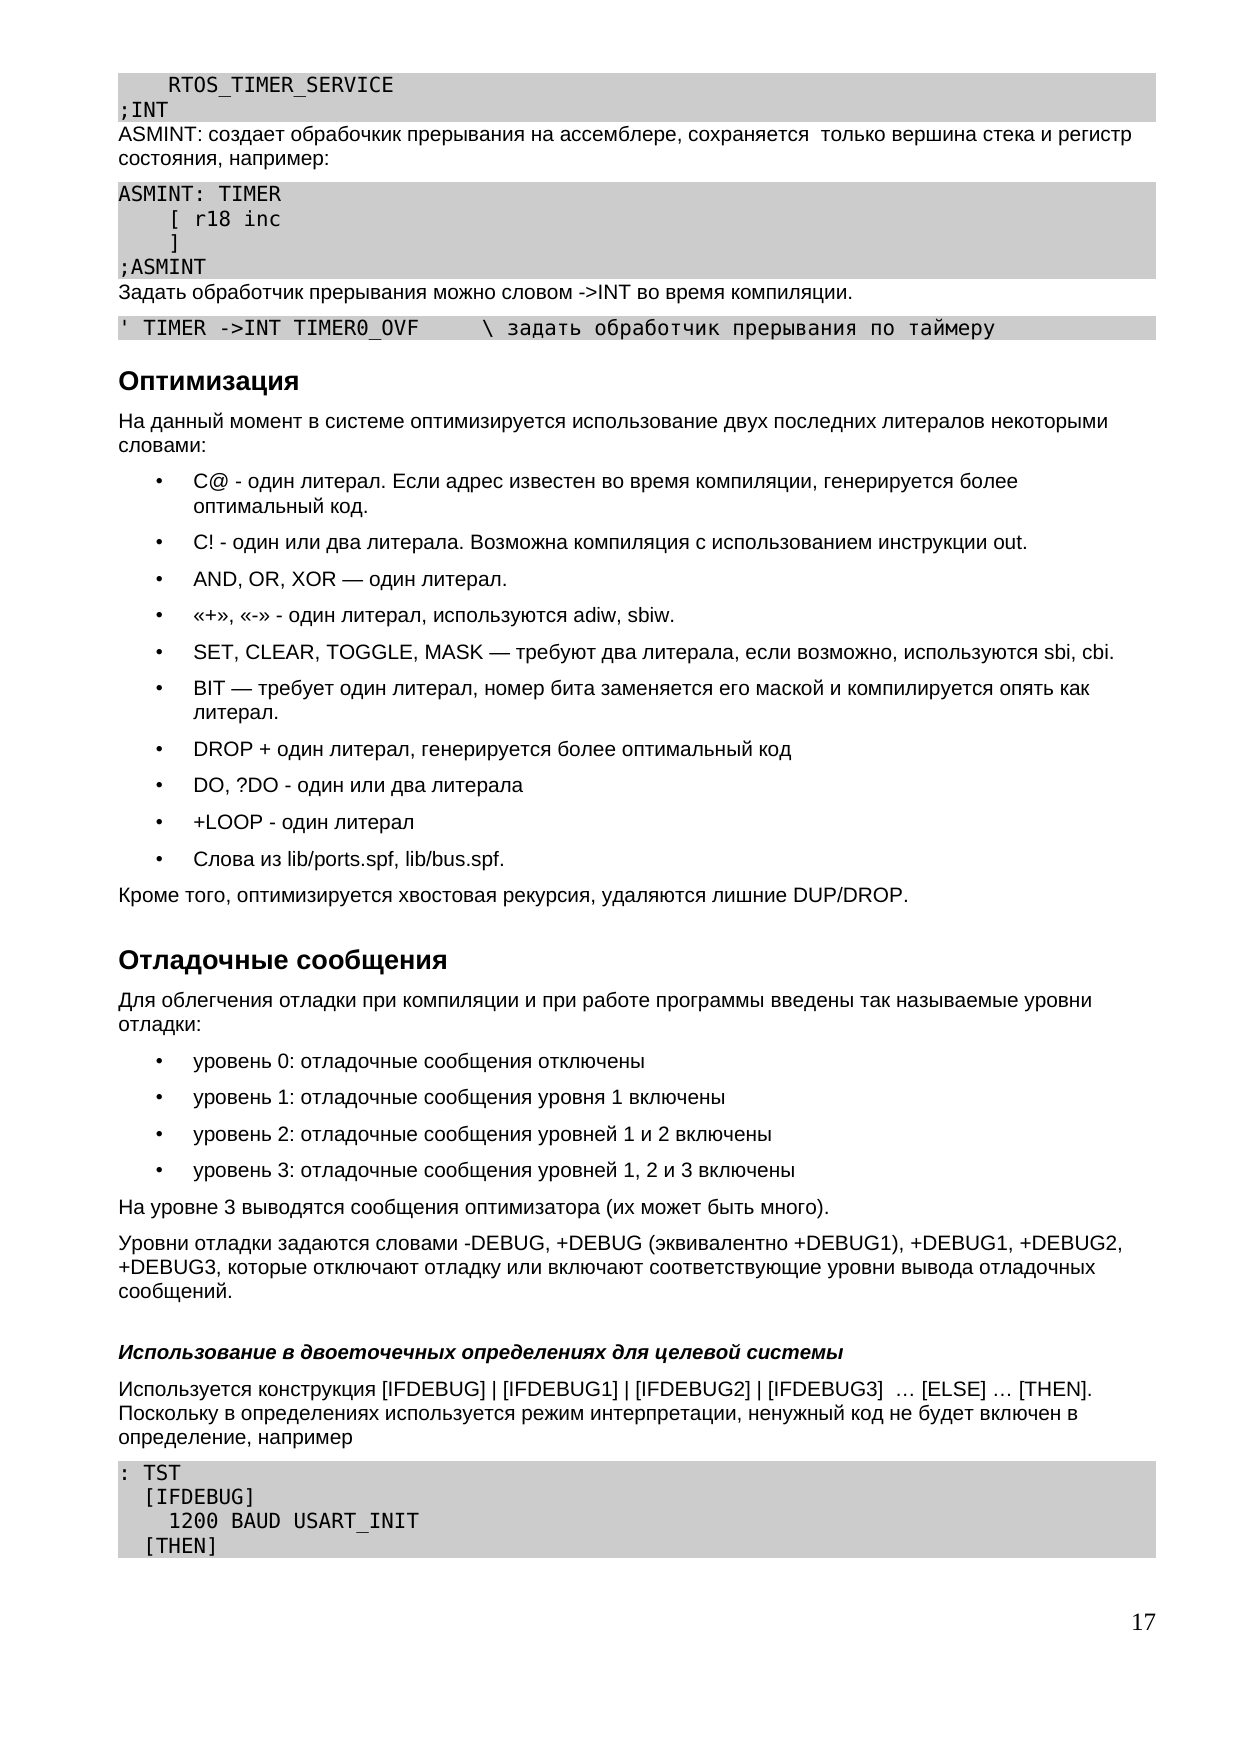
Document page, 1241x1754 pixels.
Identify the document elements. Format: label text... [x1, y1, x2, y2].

text ;ASMINT [118, 255, 1156, 279]
list DROP + один литерал, генерируется более оптимальный код [156, 737, 1156, 761]
list уровень 1: отладочные сообщения уровня 1 включены [156, 1085, 1156, 1109]
list DO, ?DO - один или два литерала [156, 773, 1156, 797]
list уровень 2: отладочные сообщения уровней 1 и 2 включены [156, 1122, 1156, 1146]
subtitle Отладочные сообщения [118, 944, 1156, 976]
text ' TIMER ->INT TIMER0_OVF \ задать обработчик прерывания по таймеру [118, 316, 1156, 340]
list +LOOP - один литерал [156, 810, 1156, 834]
text [THEN] [231, 1534, 1156, 1558]
text ASMINT: создает обрабочкик прерывания на ассемблере, сохраняется только вершина стека и регистр состояния, например: [118, 122, 1156, 170]
text [ r18 inc [118, 207, 1156, 231]
text Используется конструкция [IFDEBUG] | [IFDEBUG1] | [IFDEBUG2] | [IFDEBUG3] … [ELSE] … [THEN]. Поскольку в определениях используется режим интерпретации, ненужный код не будет включен в определение, например [118, 1377, 1156, 1448]
list C! - один или два литерала. Возможна компиляция с использованием инструкции out. [156, 530, 1156, 554]
text Задать обработчик прерывания можно словом ->INT во время компиляции. [118, 279, 1156, 303]
text RTOS_TIMER_SERVICE [118, 73, 1156, 98]
list SET, CLEAR, TOGGLE, MASK — требуют два литерала, если возможно, используются sbi, cbi. [156, 639, 1156, 664]
text 1200 BAUD USART_INIT [118, 1509, 1156, 1534]
text Уровни отладки задаются словами -DEBUG, +DEBUG (эквивалентно +DEBUG1), +DEBUG1, +DEBUG2, +DEBUG3, которые отключают отладку или включают соответствующие уровни вывода отладочных сообщений. [118, 1231, 1156, 1303]
list «+», «-» - один литерал, используются adiw, sbiw. [156, 603, 1156, 627]
text ] [118, 231, 1156, 255]
list уровень 0: отладочные сообщения отключены [156, 1048, 1156, 1073]
list AND, OR, XOR — один литерал. [156, 566, 1156, 591]
text ;INT [118, 98, 1156, 122]
list C@ - один литерал. Если адрес известен во время компиляции, генерируется более оптимальный код. [156, 469, 1156, 517]
list уровень 3: отладочные сообщения уровней 1, 2 и 3 включены [156, 1158, 1156, 1182]
subtitle Оптимизация [118, 365, 1156, 396]
subtitle Использование в двоеточечных определениях для целевой системы [118, 1341, 1156, 1364]
text Для облегчения отладки при компиляции и при работе программы введены так называемые уровни отладки: [118, 988, 1156, 1036]
list Слова из lib/ports.spf, lib/bus.spf. [156, 846, 1156, 870]
text : TST [193, 1461, 1156, 1485]
list BIT — требует один литерал, номер бита заменяется его маской и компилируется опять как литерал. [156, 676, 1156, 724]
text На уровне 3 выводятся сообщения оптимизатора (их может быть много). [118, 1195, 1156, 1219]
text ASMINT: TIMER [118, 182, 1156, 207]
text [IFDEBUG] [268, 1485, 1156, 1509]
text На данный момент в системе оптимизируется использование двух последних литералов некоторыми словами: [118, 409, 1156, 457]
text Кроме того, оптимизируется хвостовая рекурсия, удаляются лишние DUP/DROP. [118, 883, 1156, 907]
